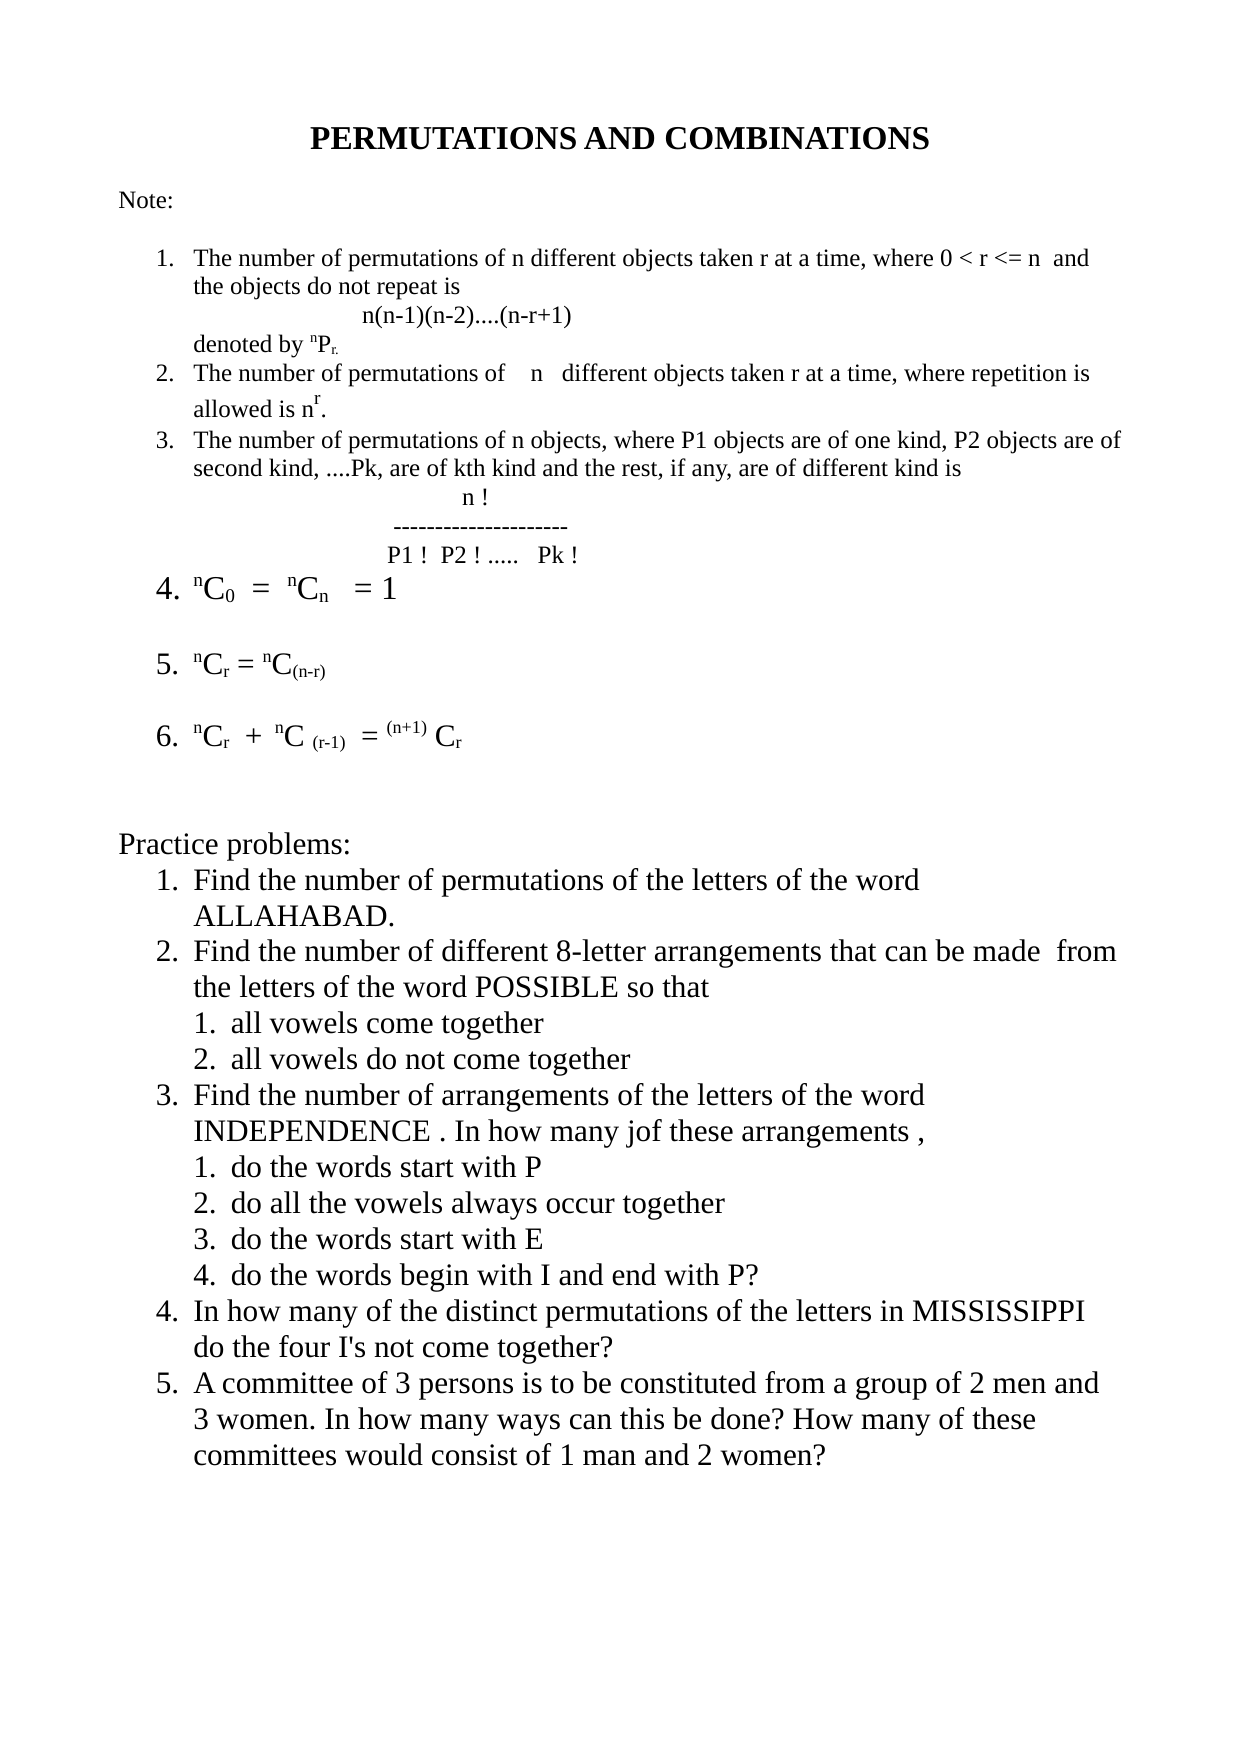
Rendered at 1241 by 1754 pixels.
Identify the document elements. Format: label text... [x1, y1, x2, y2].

list denoted by nPr. [156, 329, 1122, 358]
list n(n-1)(n-2)....(n-r+1) [156, 300, 1122, 329]
text PERMUTATIONS AND COMBINATIONS [118, 118, 1122, 156]
text n ! [118, 482, 1122, 511]
list Find the number of permutations of the letters of the word ALLAHABAD. [156, 861, 1122, 933]
text Practice problems: [118, 825, 1122, 861]
list nCr = nC(n-r) [156, 645, 1122, 681]
list Find the number of different 8-letter arrangements that can be made from the letters of the word POSSIBLE so that [156, 933, 1122, 1004]
list nC0 = nCn = 1 [156, 568, 1122, 607]
list do the words start with E [193, 1220, 1122, 1256]
list nCr + nC (r-1) = (n+1) Cr [156, 717, 1122, 753]
list all vowels do not come together [193, 1041, 1122, 1076]
list do the words begin with I and end with P? [193, 1256, 1122, 1292]
text P1 ! P2 ! ..... Pk ! [118, 540, 1122, 568]
list In how many of the distinct permutations of the letters in MISSISSIPPI do the four I's not come together? [156, 1292, 1122, 1364]
list all vowels come together [193, 1004, 1122, 1041]
list do all the vowels always occur together [193, 1184, 1122, 1220]
list The number of permutations of n different objects taken r at a time, where repetition is allowed is nr. [156, 358, 1122, 425]
text Note: [118, 185, 1122, 214]
list The number of permutations of n different objects taken r at a time, where 0 < r <= n and the objects do not repeat is [156, 243, 1122, 300]
list Find the number of arrangements of the letters of the word INDEPENDENCE . In how many jof these arrangements , [156, 1076, 1122, 1148]
list The number of permutations of n objects, where P1 objects are of one kind, P2 objects are of second kind, ....Pk, are of kth kind and the rest, if any, are of different kind is [156, 425, 1122, 482]
list do the words start with P [193, 1148, 1122, 1184]
text --------------------- [118, 511, 1122, 540]
list A committee of 3 persons is to be constituted from a group of 2 men and 3 women. In how many ways can this be done? How many of these committees would consist of 1 man and 2 women? [156, 1364, 1122, 1472]
